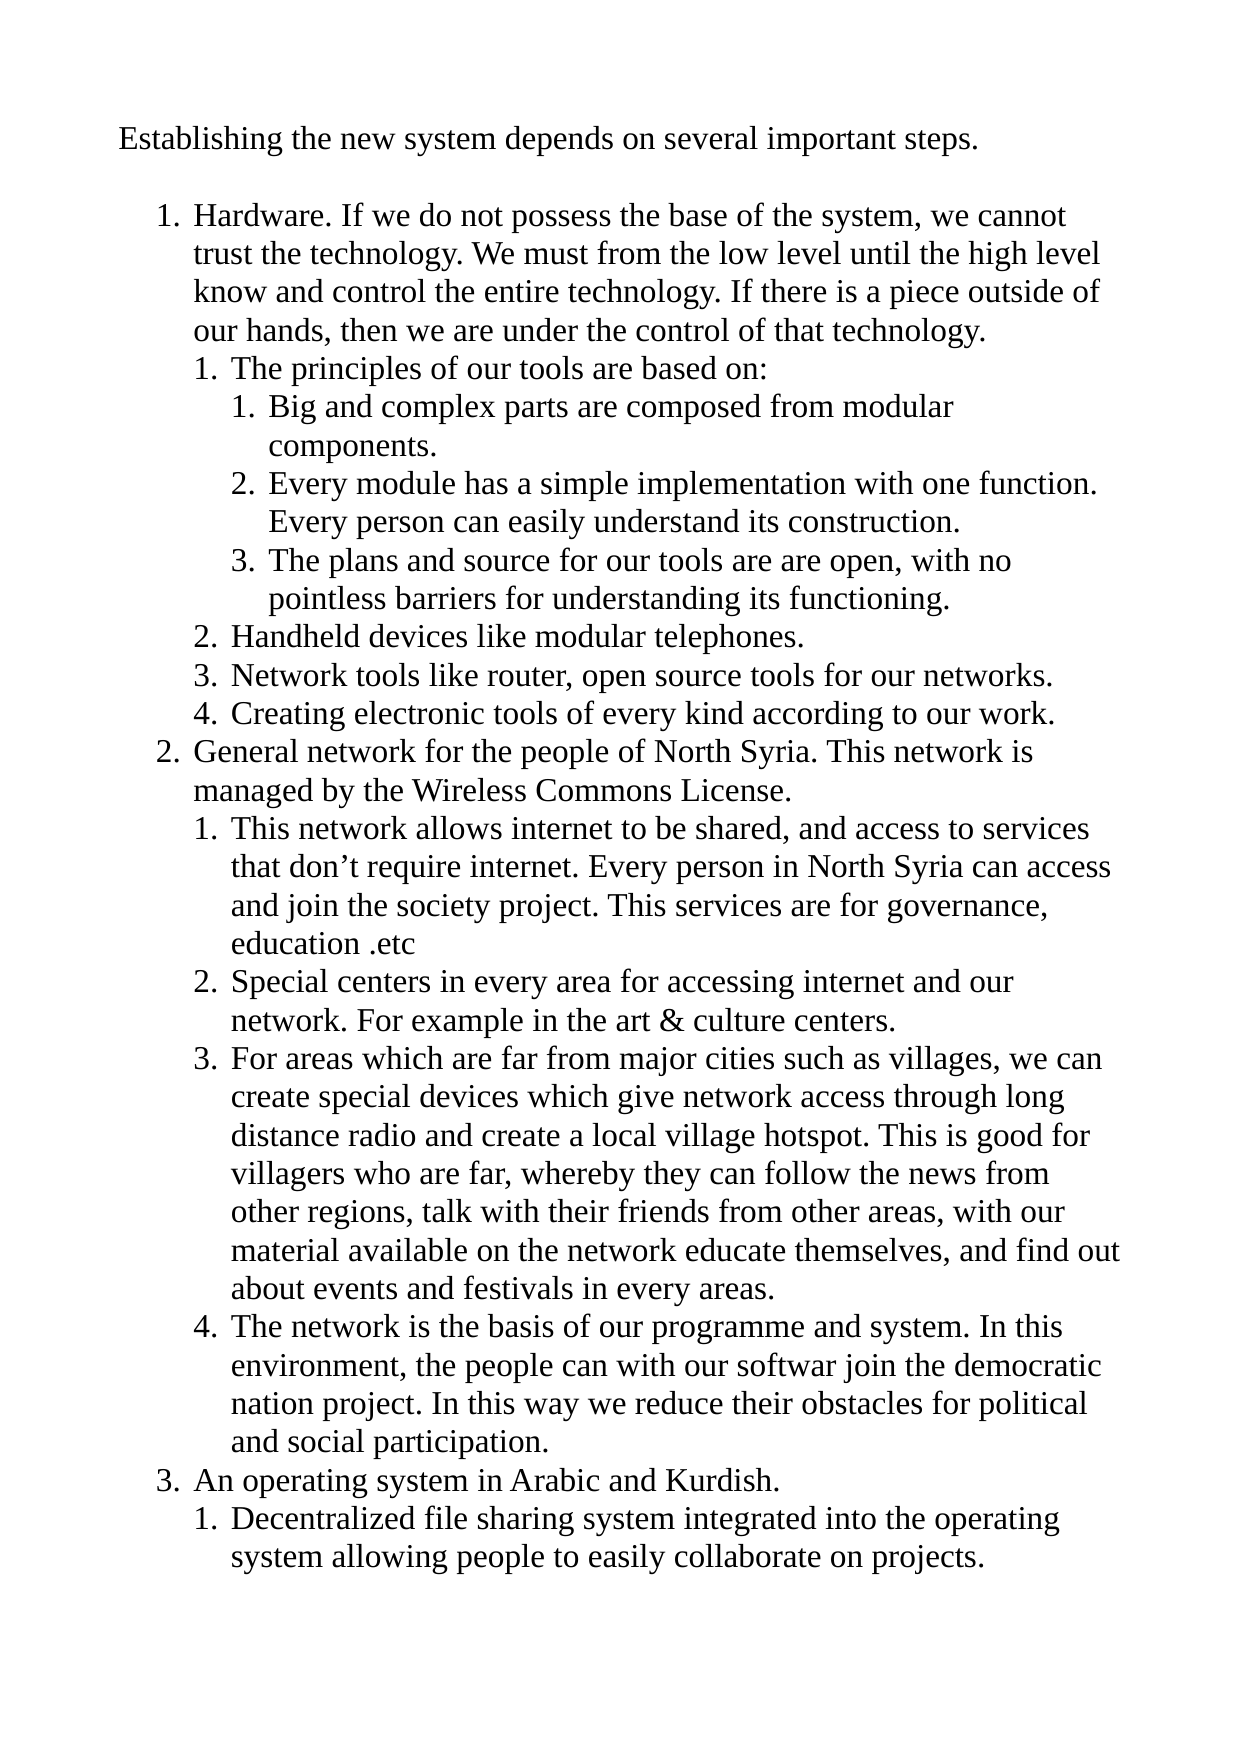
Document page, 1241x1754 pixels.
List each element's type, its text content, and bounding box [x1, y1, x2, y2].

list An operating system in Arabic and Kurdish. [156, 1460, 1122, 1498]
list Creating electronic tools of every kind according to our work. [193, 693, 1122, 731]
list This network allows internet to be shared, and access to services that don’t require internet. Every person in North Syria can access and join the society project. This services are for governance, education .etc [193, 808, 1122, 961]
list The network is the basis of our programme and system. In this environment, the people can with our softwar join the democratic nation project. In this way we reduce their obstacles for political and social participation. [193, 1306, 1122, 1460]
list Decentralized file sharing system integrated into the operating system allowing people to easily collaborate on projects. [193, 1498, 1122, 1575]
list Special centers in every area for accessing internet and our network. For example in the art & culture centers. [193, 961, 1122, 1038]
list Big and complex parts are composed from modular components. [231, 386, 1122, 463]
list For areas which are far from major cities such as villages, we can create special devices which give network access through long distance radio and create a local village hotspot. This is good for villagers who are far, whereby they can follow the news from other regions, talk with their friends from other areas, with our material available on the network educate themselves, and find out about events and festivals in every areas. [193, 1038, 1122, 1306]
list Every module has a simple implementation with one function. Every person can easily understand its construction. [231, 463, 1122, 540]
text Establishing the new system depends on several important steps. [118, 118, 1122, 156]
list Network tools like router, open source tools for our networks. [193, 655, 1122, 693]
list The plans and source for our tools are are open, with no pointless barriers for understanding its functioning. [231, 540, 1122, 616]
list The principles of our tools are based on: [193, 348, 1122, 386]
list Handheld devices like modular telephones. [193, 616, 1122, 655]
list Hardware. If we do not possess the base of the system, we cannot trust the technology. We must from the low level until the high level know and control the entire technology. If there is a piece outside of our hands, then we are under the control of that technology. [156, 195, 1122, 348]
list General network for the people of North Syria. This network is managed by the Wireless Commons License. [156, 731, 1122, 808]
